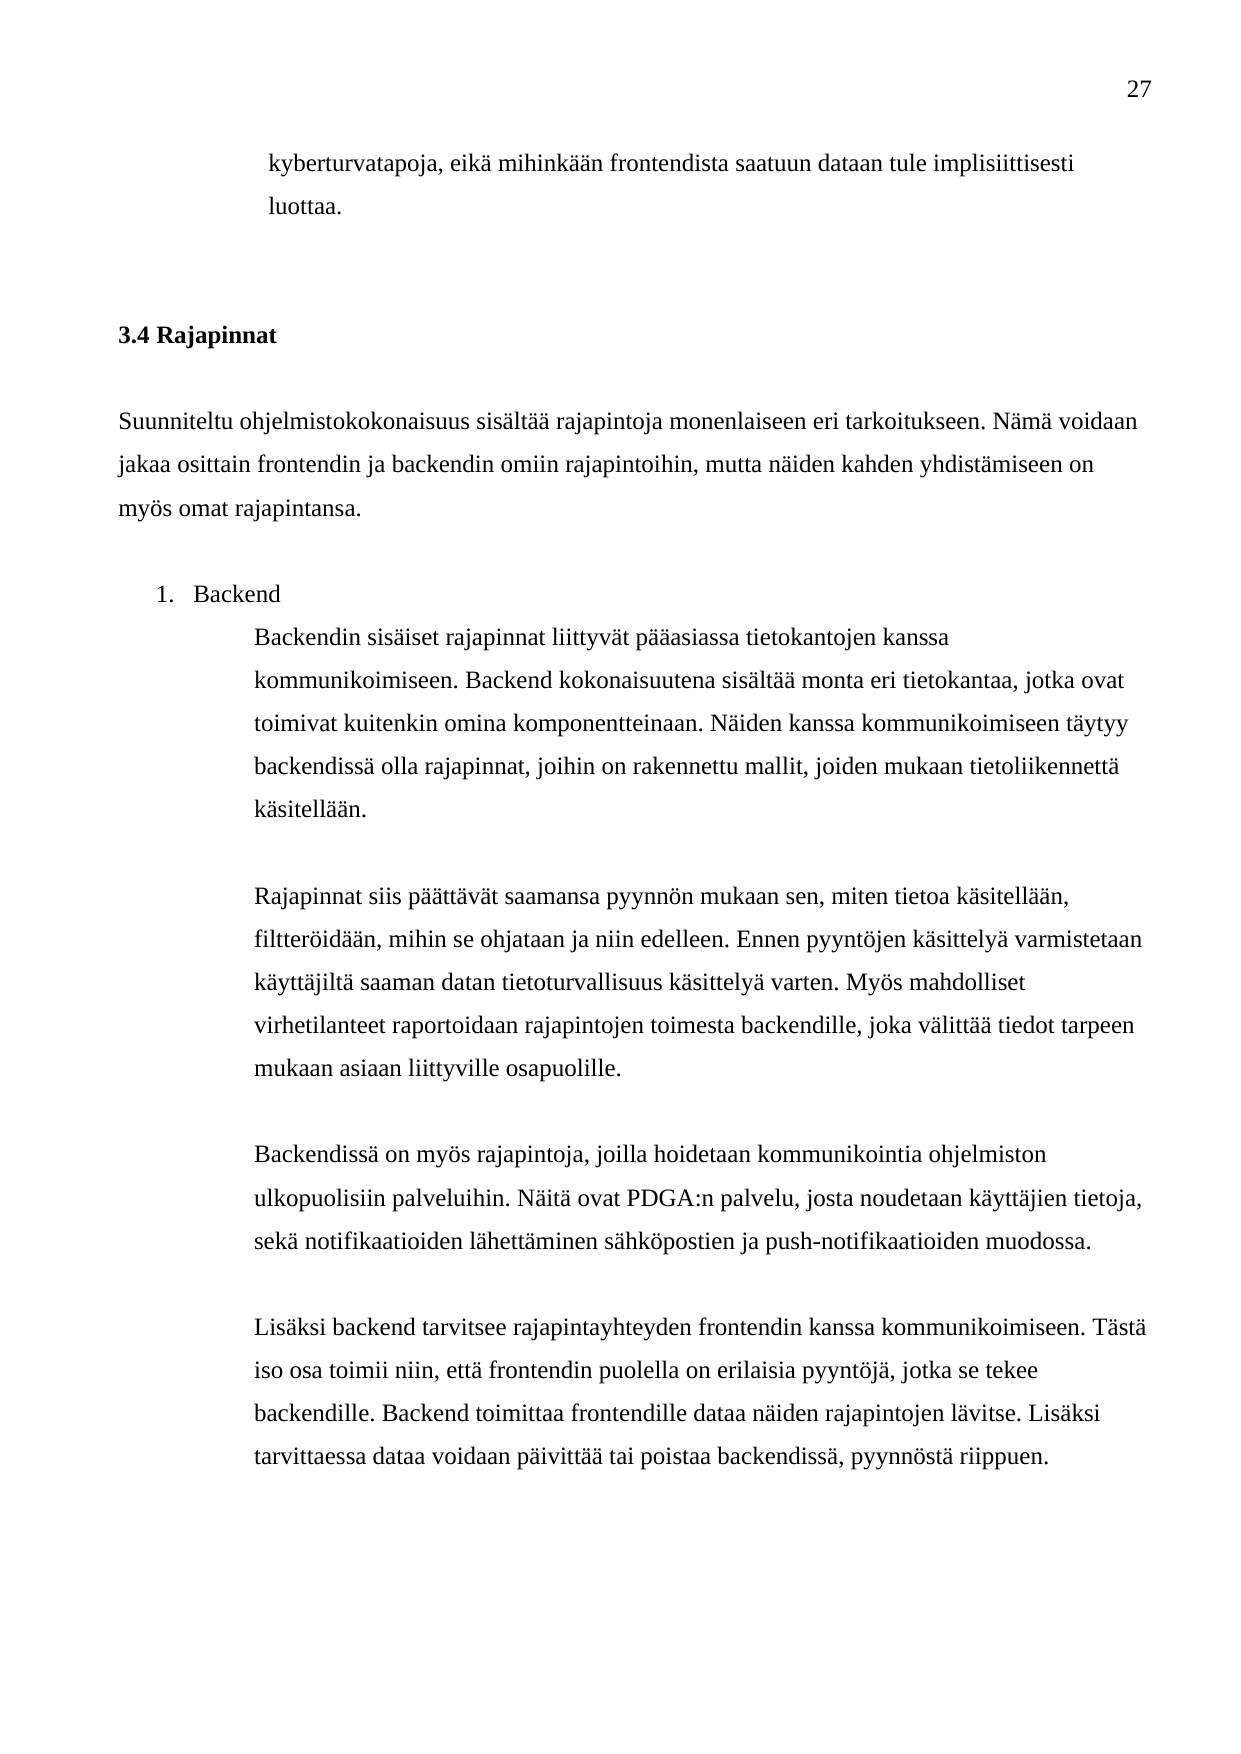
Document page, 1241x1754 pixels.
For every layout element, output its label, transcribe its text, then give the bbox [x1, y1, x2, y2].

list Backend [156, 579, 1152, 608]
text Suunniteltu ohjelmistokokonaisuus sisältää rajapintoja monenlaiseen eri tarkoitukseen. Nämä voidaan jakaa osittain frontendin ja backendin omiin rajapintoihin, mutta näiden kahden yhdistämiseen on myös omat rajapintansa. [118, 406, 1152, 521]
text Backendissä on myös rajapintoja, joilla hoidetaan kommunikointia ohjelmiston ulkopuolisiin palveluihin. Näitä ovat PDGA:n palvelu, josta noudetaan käyttäjien tietoja, sekä notifikaatioiden lähettäminen sähköpostien ja push-notifikaatioiden muodossa. [254, 1139, 1152, 1254]
text Backendin sisäiset rajapinnat liittyvät pääasiassa tietokantojen kanssa kommunikoimiseen. Backend kokonaisuutena sisältää monta eri tietokantaa, jotka ovat toimivat kuitenkin omina komponentteinaan. Näiden kanssa kommunikoimiseen täytyy backendissä olla rajapinnat, joihin on rakennettu mallit, joiden mukaan tietoliikennettä käsitellään. [254, 622, 1152, 823]
text Lisäksi backend tarvitsee rajapintayhteyden frontendin kanssa kommunikoimiseen. Tästä iso osa toimii niin, että frontendin puolella on erilaisia pyyntöjä, jotka se tekee backendille. Backend toimittaa frontendille dataa näiden rajapintojen lävitse. Lisäksi tarvittaessa dataa voidaan päivittää tai poistaa backendissä, pyynnöstä riippuen. [254, 1312, 1152, 1470]
text Rajapinnat siis päättävät saamansa pyynnön mukaan sen, miten tietoa käsitellään, filtteröidään, mihin se ohjataan ja niin edelleen. Ennen pyyntöjen käsittelyä varmistetaan käyttäjiltä saaman datan tietoturvallisuus käsittelyä varten. Myös mahdolliset virhetilanteet raportoidaan rajapintojen toimesta backendille, joka välittää tiedot tarpeen mukaan asiaan liittyville osapuolille. [254, 881, 1152, 1082]
list kyberturvatapoja, eikä mihinkään frontendista saatuun dataan tule implisiittisesti luottaa. [231, 148, 1152, 219]
subtitle Rajapinnat [118, 320, 1152, 349]
